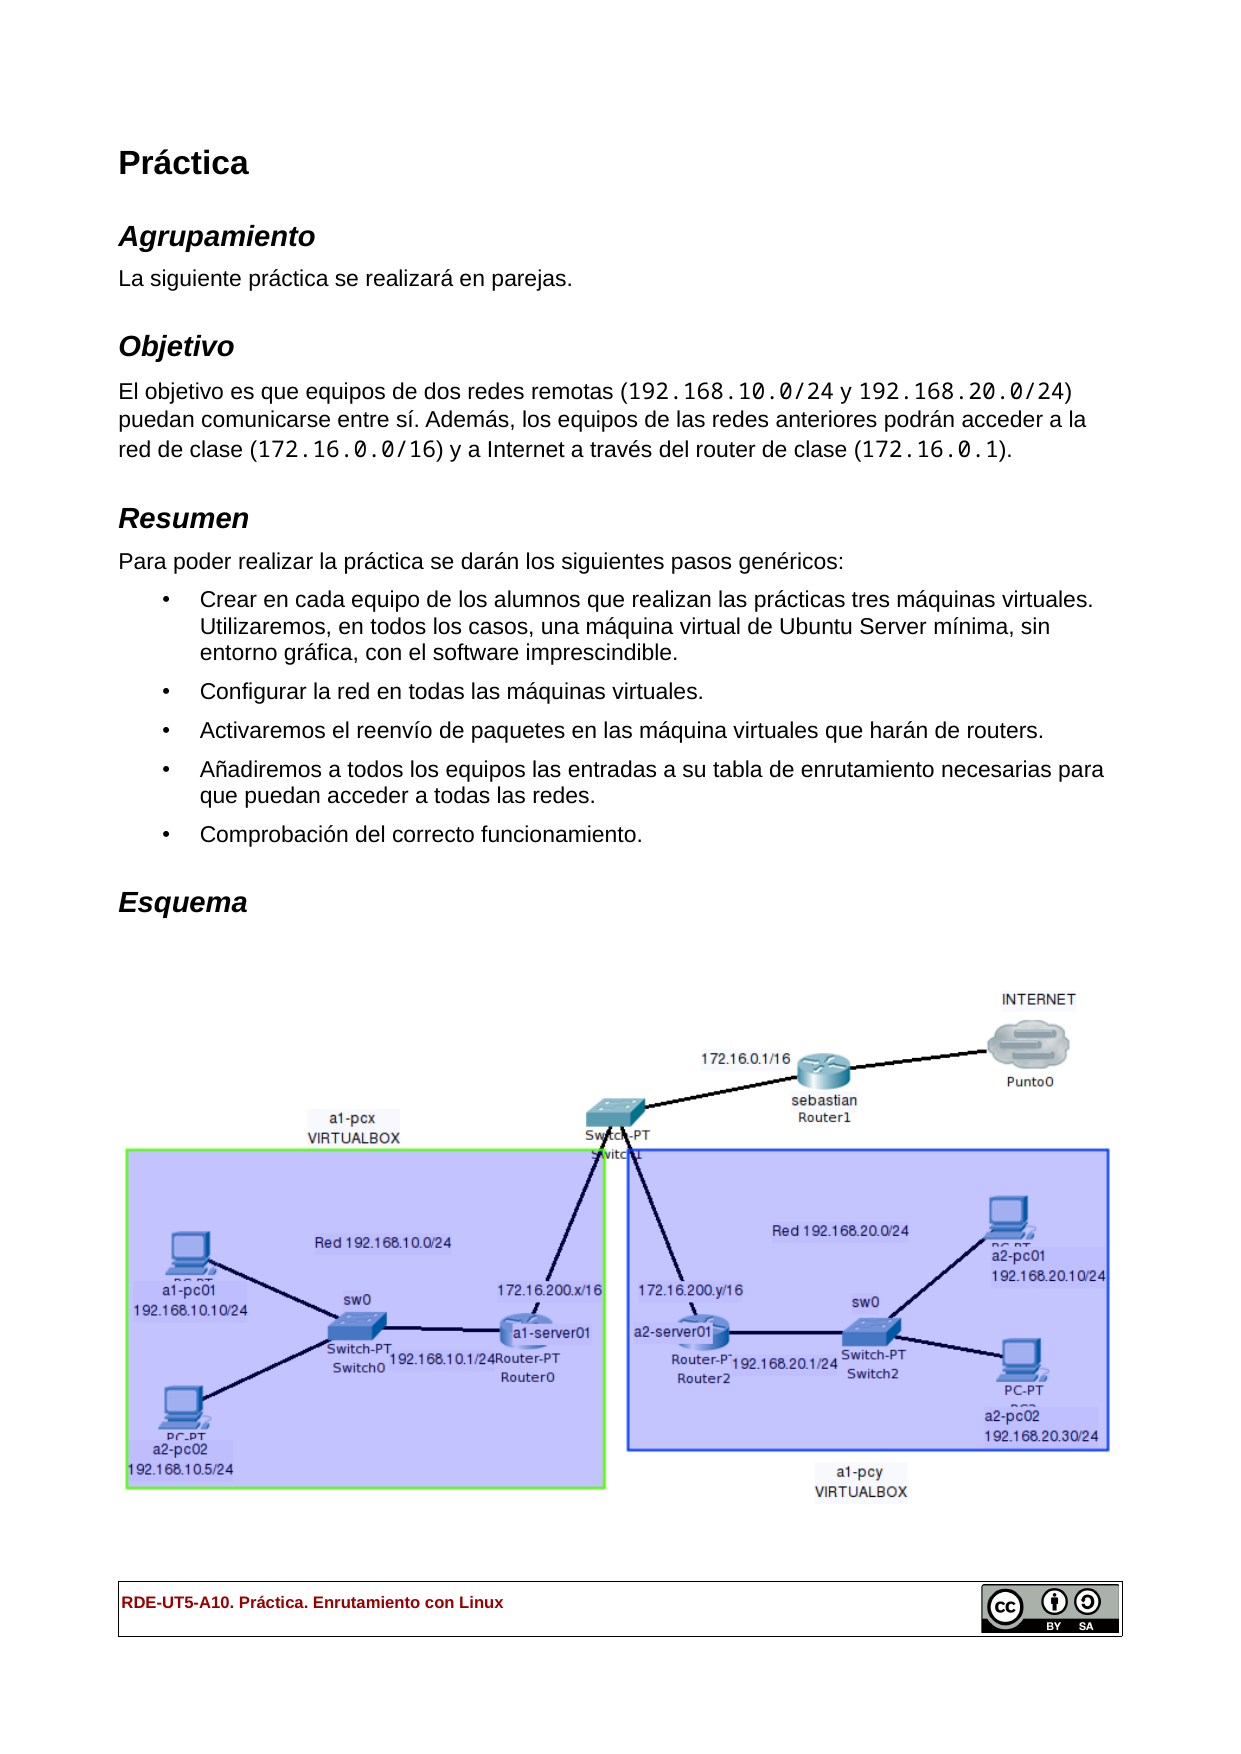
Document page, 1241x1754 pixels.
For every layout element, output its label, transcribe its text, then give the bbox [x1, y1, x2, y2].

text Para poder realizar la práctica se darán los siguientes pasos genéricos: [118, 548, 1122, 574]
subtitle Agrupamiento [118, 219, 1122, 253]
text El objetivo es que equipos de dos redes remotas (192.168.10.0/24 y 192.168.20.0/24) puedan comunicarse entre sí. Además, los equipos de las redes anteriores podrán acceder a la red de clase (172.16.0.0/16) y a Internet a través del router de clase (172.16.0.1). [118, 375, 1122, 464]
list Comprobación del correcto funcionamiento. [162, 821, 1122, 847]
subtitle Práctica [118, 143, 1122, 182]
subtitle Esquema [118, 885, 1122, 918]
list Activaremos el reenvío de paquetes en las máquina virtuales que harán de routers. [162, 717, 1122, 743]
list Configurar la red en todas las máquinas virtuales. [162, 678, 1122, 704]
picture [981, 1584, 1119, 1633]
list Crear en cada equipo de los alumnos que realizan las prácticas tres máquinas virtuales. Utilizaremos, en todos los casos, una máquina virtual de Ubuntu Server mínima, sin entorno gráfica, con el software imprescindible. [162, 586, 1122, 666]
subtitle Resumen [118, 502, 1122, 535]
list Añadiremos a todos los equipos las entradas a su tabla de enrutamiento necesarias para que puedan acceder a todas las redes. [162, 756, 1122, 808]
subtitle Objetivo [118, 329, 1122, 363]
text La siguiente práctica se realizará en parejas. [118, 265, 1122, 292]
picture [118, 969, 1123, 1509]
